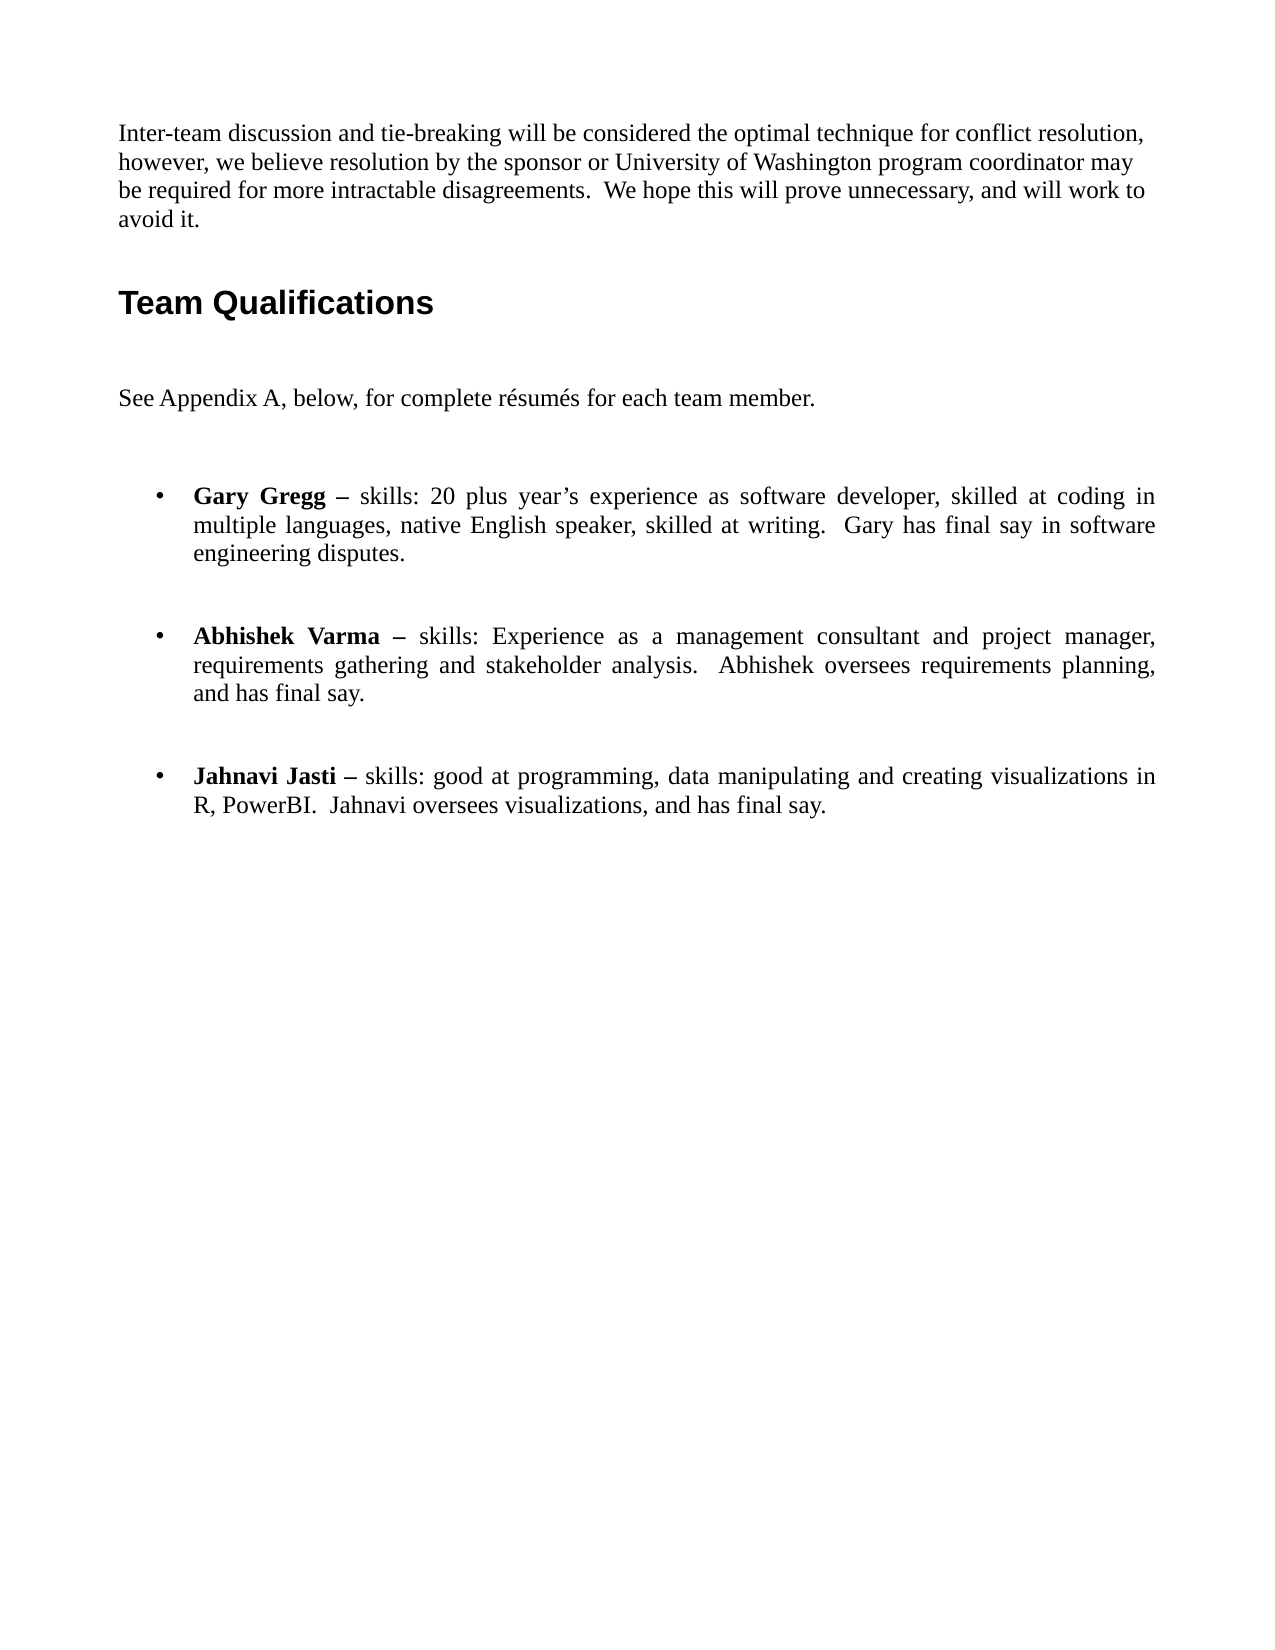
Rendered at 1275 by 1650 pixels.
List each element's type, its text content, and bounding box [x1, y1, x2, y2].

list Abhishek Varma – skills: Experience as a management consultant and project manager, requirements gathering and stakeholder analysis. Abhishek oversees requirements planning, and has final say. [156, 621, 1157, 707]
list Jahnavi Jasti – skills: good at programming, data manipulating and creating visualizations in R, PowerBI. Jahnavi oversees visualizations, and has final say. [156, 761, 1157, 818]
list Gary Gregg – skills: 20 plus year’s experience as software developer, skilled at coding in multiple languages, native English speaker, skilled at writing. Gary has final say in software engineering disputes. [156, 481, 1157, 567]
subtitle Team Qualifications [118, 283, 1157, 321]
text See Appendix A, below, for complete résumés for each team member. [118, 383, 1157, 412]
text Inter-team discussion and tie-breaking will be considered the optimal technique for conflict resolution, however, we believe resolution by the sponsor or University of Washington program coordinator may be required for more intractable disagreements. We hope this will prove unnecessary, and will work to avoid it. [118, 118, 1157, 233]
